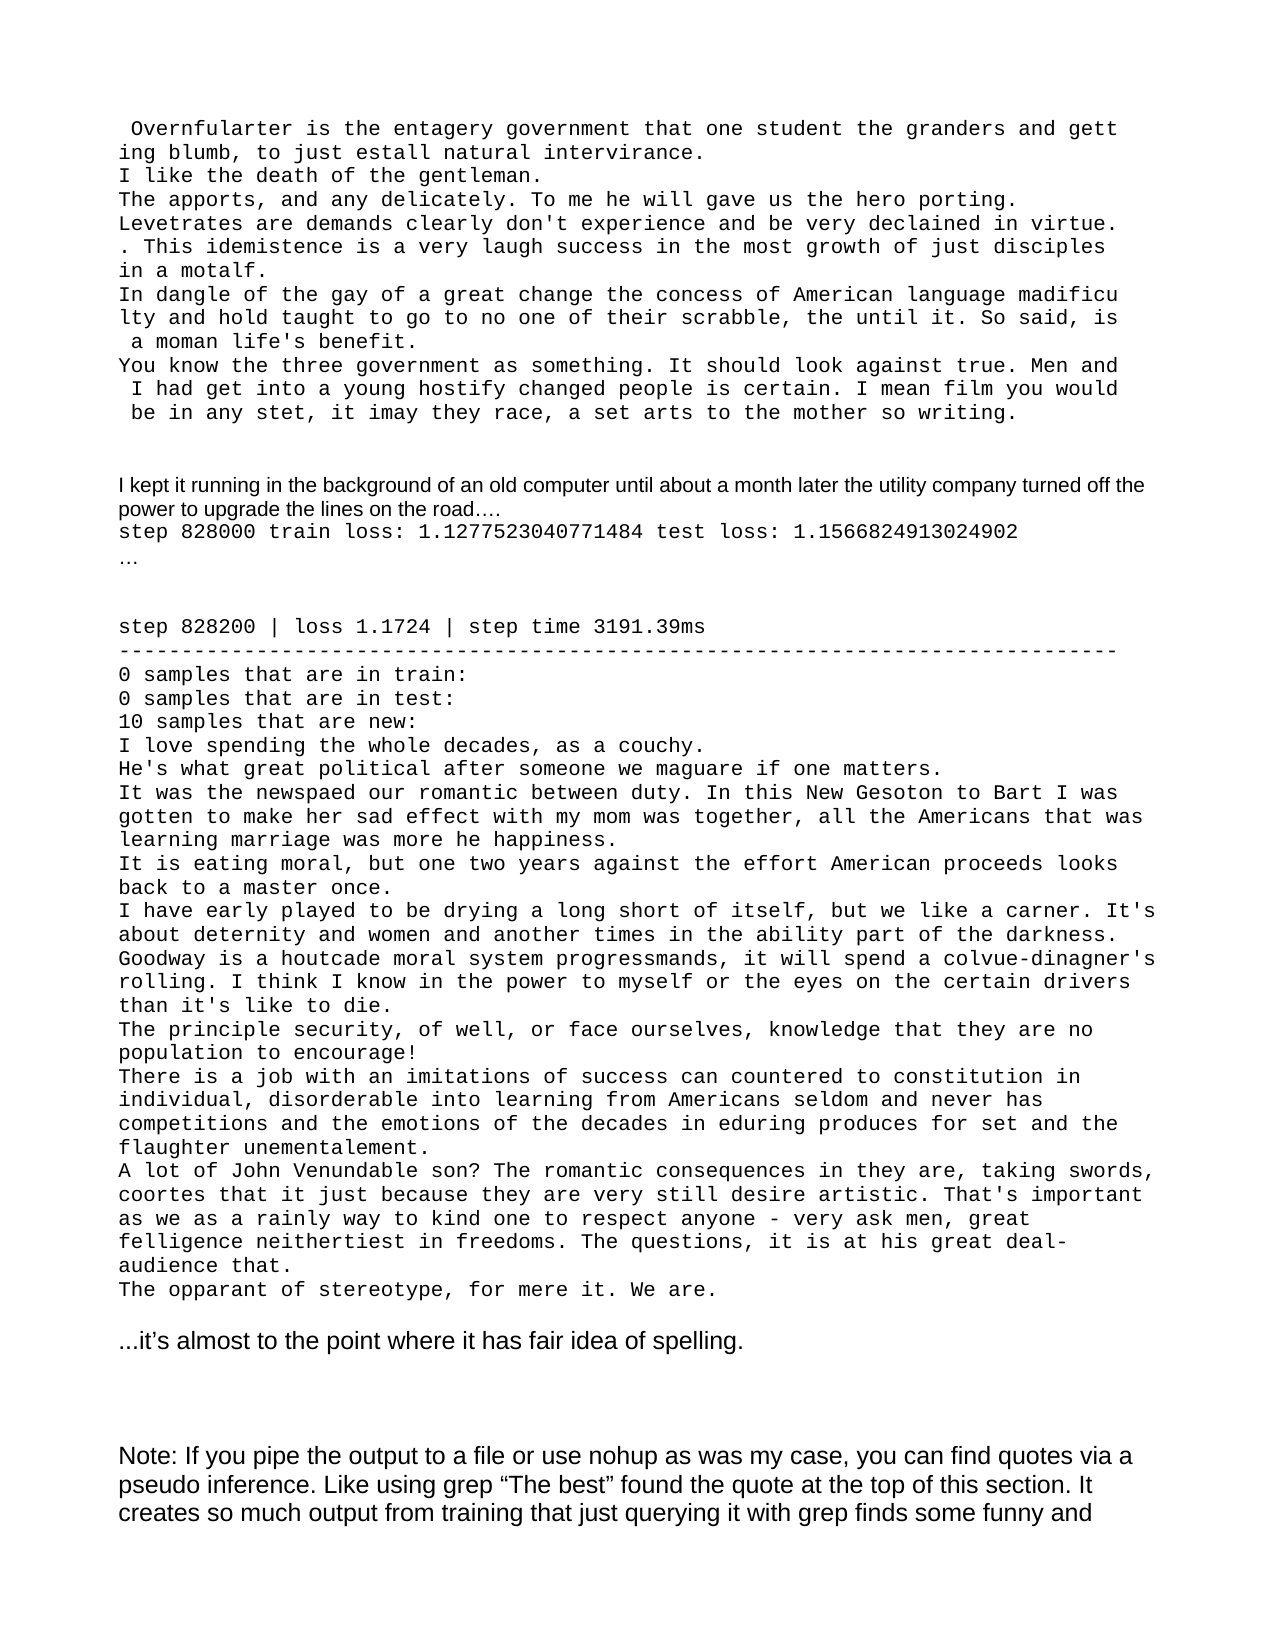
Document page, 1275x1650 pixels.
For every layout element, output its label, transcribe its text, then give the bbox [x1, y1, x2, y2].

text I like the death of the gentleman. [118, 165, 1157, 189]
text You know the three government as something. It should look against true. Men and [118, 354, 1157, 378]
text It was the newspaed our romantic between duty. In this New Gesoton to Bart I was gotten to make her sad effect with my mom was together, all the Americans that was learning marriage was more he happiness. [118, 782, 1157, 853]
text The principle security, of well, or face ourselves, knowledge that they are no population to encourage! [118, 1018, 1157, 1066]
text Goodway is a houtcade moral system progressmands, it will spend a colvue-dinagner's rolling. I think I know in the power to myself or the eyes on the certain drivers than it's like to die. [118, 948, 1157, 1018]
text step 828000 train loss: 1.1277523040771484 test loss: 1.1566824913024902 [118, 521, 1157, 545]
text -------------------------------------------------------------------------------- [118, 640, 1157, 664]
text In dangle of the gay of a great change the concess of American language madificu [118, 284, 1157, 307]
text The apports, and any delicately. To me he will gave us the hero porting. [118, 189, 1157, 213]
text I kept it running in the background of an old computer until about a month later the utility company turned off the power to upgrade the lines on the road…. [118, 473, 1157, 521]
text … [118, 545, 1157, 569]
text step 828200 | loss 1.1724 | step time 3191.39ms [118, 617, 1157, 640]
text a moman life's benefit. [118, 331, 1157, 354]
text I love spending the whole decades, as a couchy. [118, 735, 1157, 758]
text lty and hold taught to go to no one of their scrabble, the until it. So said, is [118, 307, 1157, 331]
text Levetrates are demands clearly don't experience and be very declained in virtue. [118, 213, 1157, 236]
text 10 samples that are new: [118, 711, 1157, 735]
text ...it’s almost to the point where it has fair idea of spelling. [118, 1326, 1157, 1355]
text The opparant of stereotype, for mere it. We are. [118, 1279, 1157, 1302]
text I have early played to be drying a long short of itself, but we like a carner. It's about deternity and women and another times in the ability part of the darkness. [118, 900, 1157, 948]
text in a motalf. [118, 260, 1157, 284]
text He's what great political after someone we maguare if one matters. [118, 758, 1157, 782]
text ing blumb, to just estall natural intervirance. [118, 142, 1157, 165]
text Overnfularter is the entagery government that one student the granders and gett [118, 118, 1157, 142]
text I had get into a young hostify changed people is certain. I mean film you would [118, 378, 1157, 402]
text A lot of John Venundable son? The romantic consequences in they are, taking swords, coortes that it just because they are very still desire artistic. That's important as we as a rainly way to kind one to respect anyone - very ask men, great felligence neithertiest in freedoms. The questions, it is at his great deal-audience that. [118, 1160, 1157, 1279]
text be in any stet, it imay they race, a set arts to the mother so writing. [118, 402, 1157, 426]
text There is a job with an imitations of success can countered to constitution in individual, disorderable into learning from Americans seldom and never has competitions and the emotions of the decades in eduring produces for set and the flaughter unementalement. [118, 1066, 1157, 1160]
text Note: If you pipe the output to a file or use nohup as was my case, you can find quotes via a pseudo inference. Like using grep “The best” found the quote at the top of this section. It creates so much output from training that just querying it with grep finds some funny and [118, 1441, 1157, 1527]
text It is eating moral, but one two years against the effort American proceeds looks back to a master once. [118, 853, 1157, 900]
text . This idemistence is a very laugh success in the most growth of just disciples [118, 236, 1157, 260]
text 0 samples that are in test: [118, 687, 1157, 711]
text 0 samples that are in train: [118, 664, 1157, 687]
